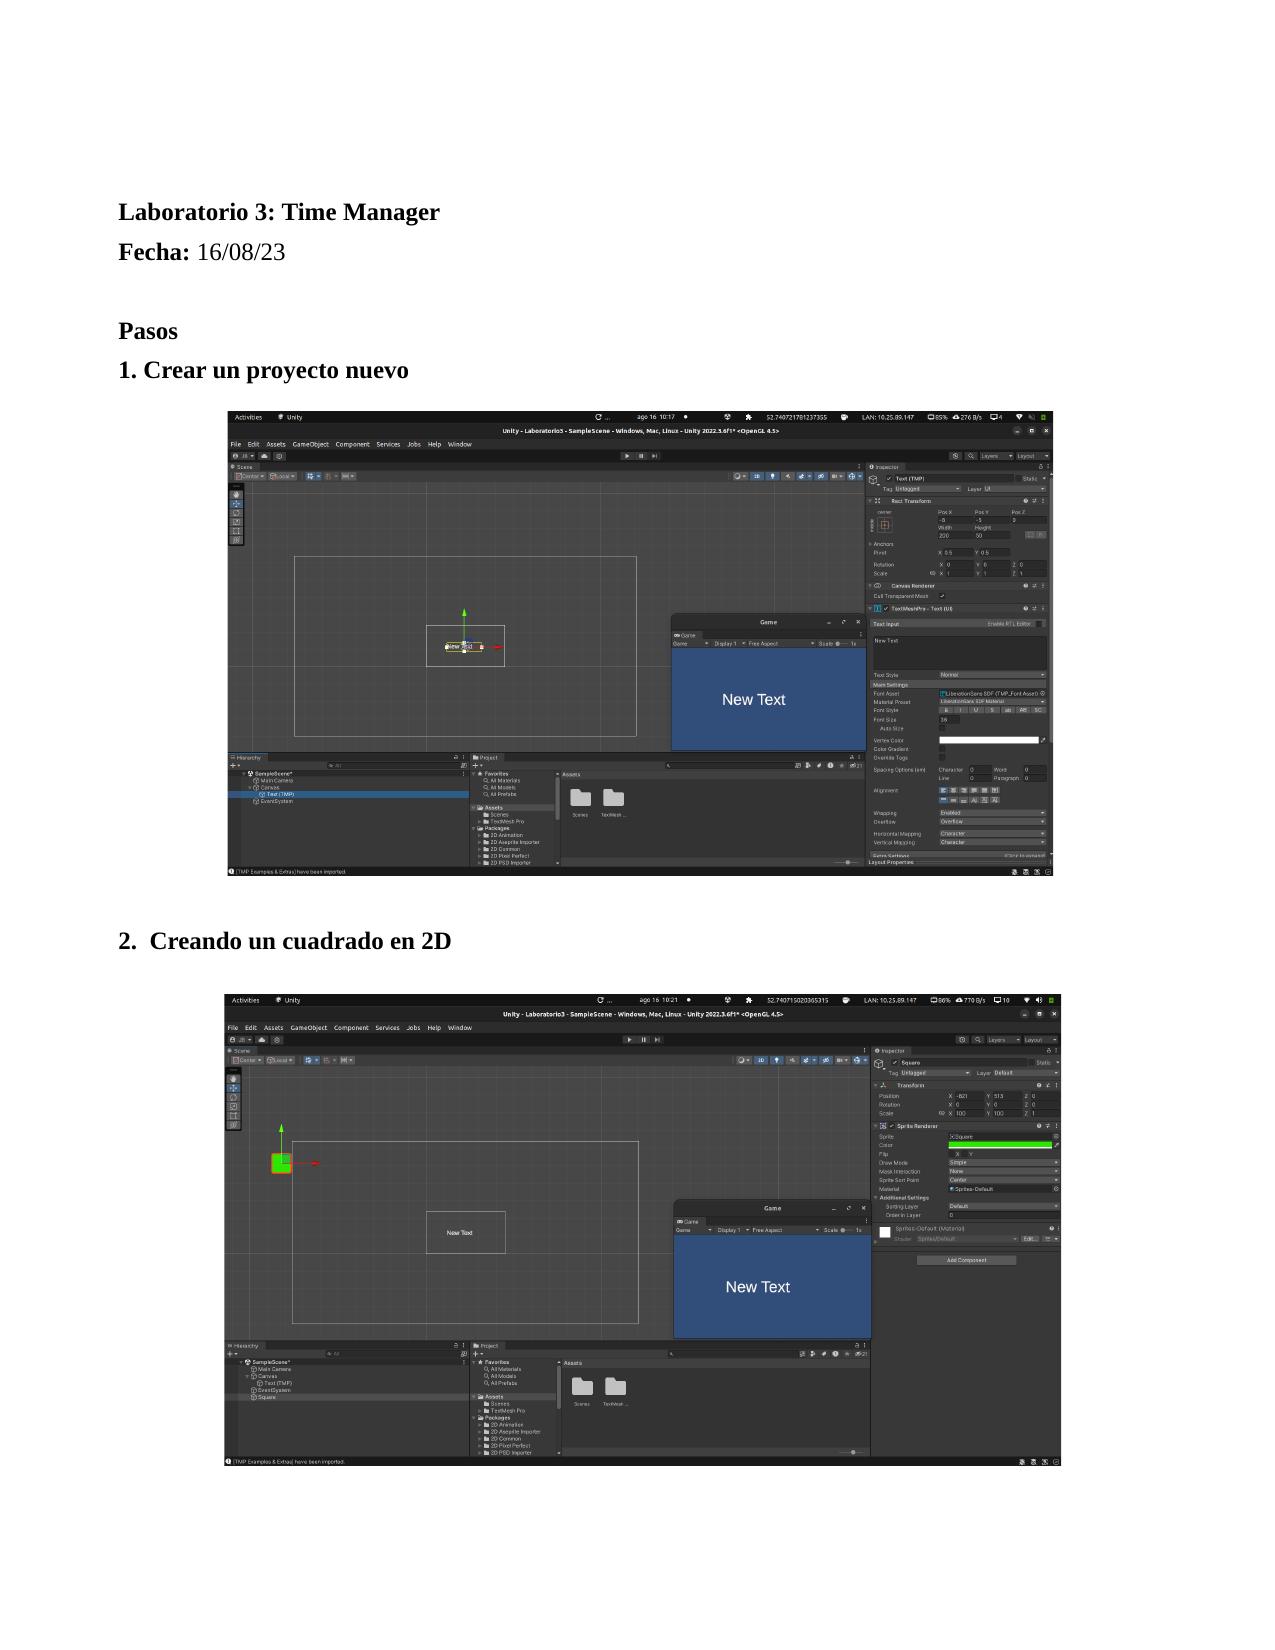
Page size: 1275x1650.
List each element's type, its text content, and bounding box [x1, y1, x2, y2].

text 2. Creando un cuadrado en 2D [118, 926, 1157, 955]
text Fecha: 16/08/23 [118, 237, 1157, 266]
text 1. Crear un proyecto nuevo [118, 356, 1157, 384]
text Pasos [118, 316, 1157, 345]
picture [224, 994, 1062, 1466]
text Laboratorio 3: Time Manager [118, 197, 1157, 226]
picture [227, 411, 1054, 876]
